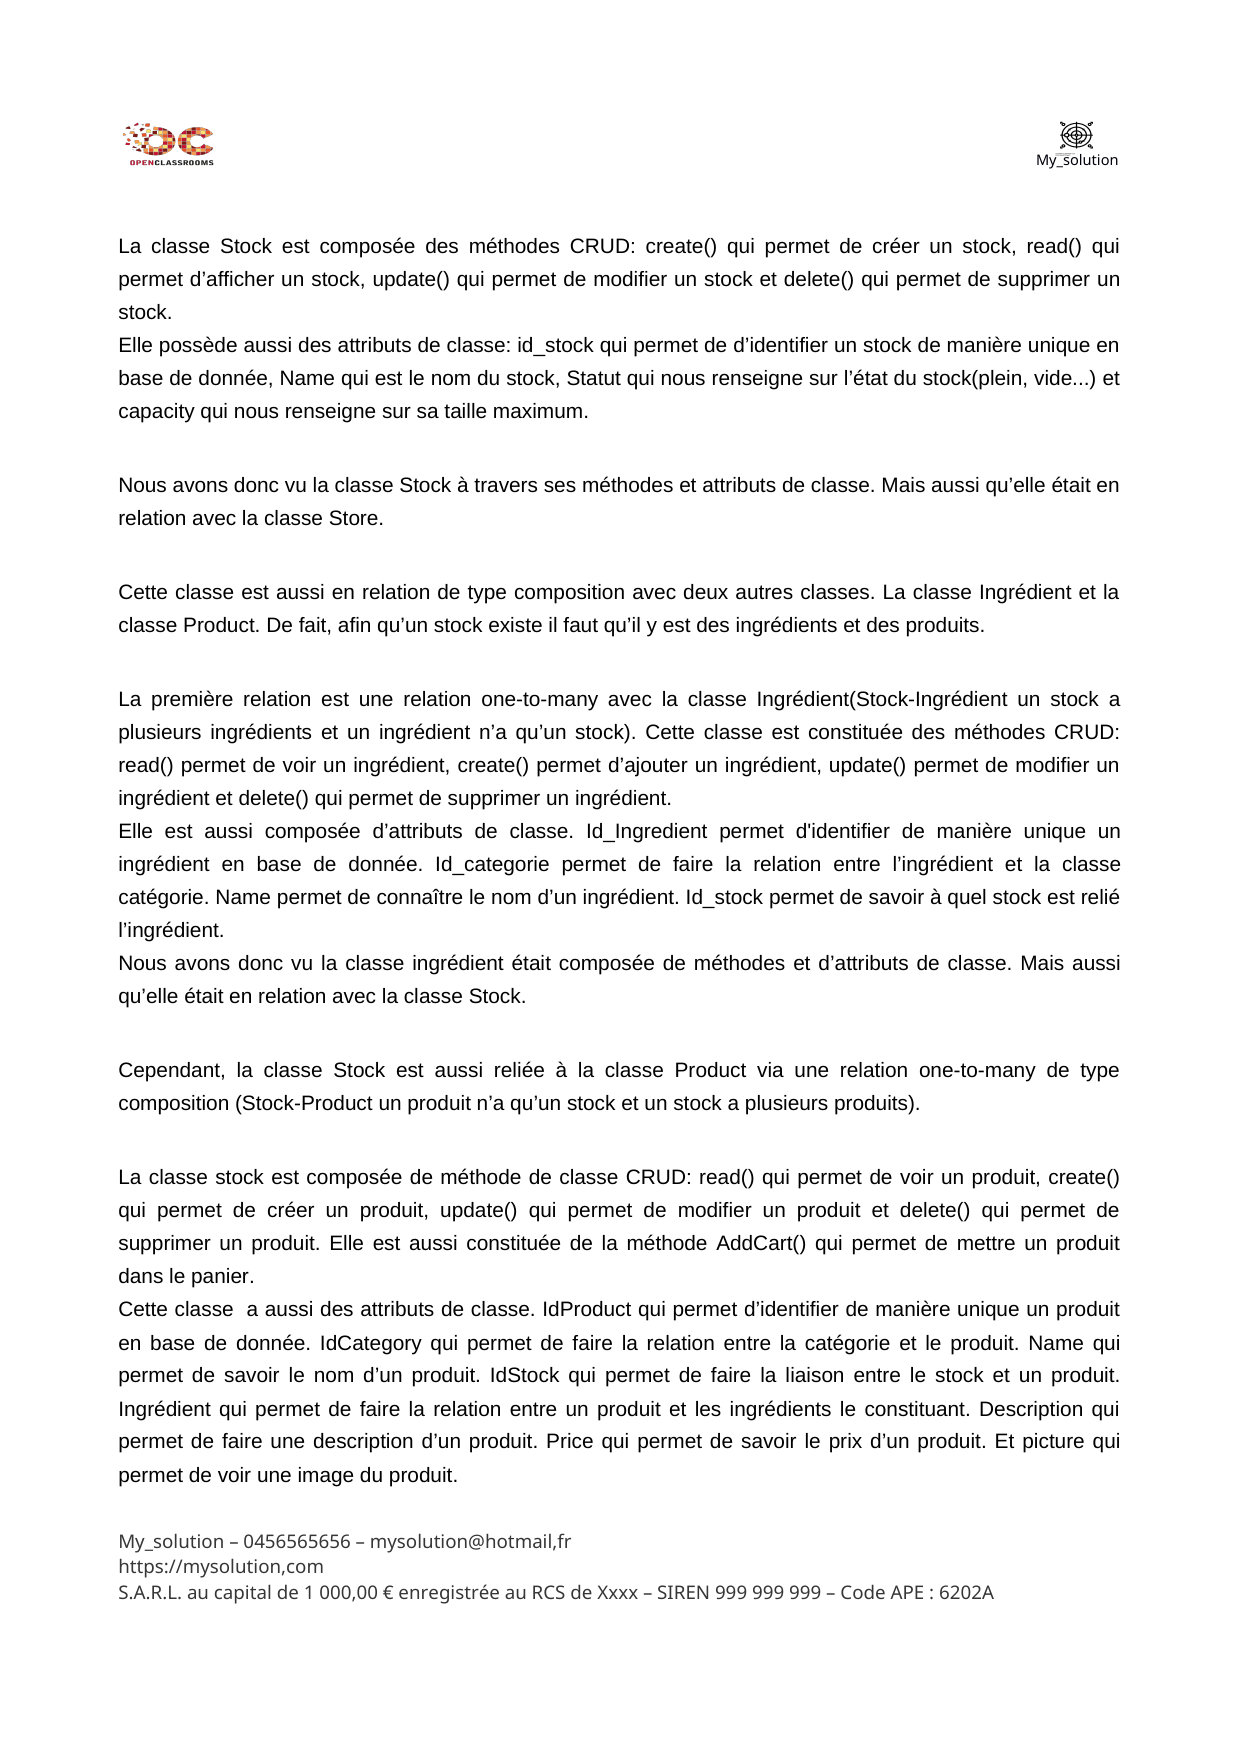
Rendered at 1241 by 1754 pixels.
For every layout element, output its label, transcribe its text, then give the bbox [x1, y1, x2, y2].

text Nous avons donc vu la classe Stock à travers ses méthodes et attributs de classe. Mais aussi qu’elle était en relation avec la classe Store. [118, 473, 1122, 530]
text Cette classe est aussi en relation de type composition avec deux autres classes. La classe Ingrédient et la classe Product. De fait, afin qu’un stock existe il faut qu’il y est des ingrédients et des produits. [118, 580, 1122, 637]
text Elle est aussi composée d’attributs de classe. Id_Ingredient permet d'identifier de manière unique un ingrédient en base de donnée. Id_categorie permet de faire la relation entre l’ingrédient et la classe catégorie. Name permet de connaître le nom d’un ingrédient. Id_stock permet de savoir à quel stock est relié l’ingrédient. [118, 819, 1122, 942]
text La première relation est une relation one-to-many avec la classe Ingrédient(Stock-Ingrédient un stock a plusieurs ingrédients et un ingrédient n’a qu’un stock). Cette classe est constituée des méthodes CRUD: read() permet de voir un ingrédient, create() permet d’ajouter un ingrédient, update() permet de modifier un ingrédient et delete() qui permet de supprimer un ingrédient. [118, 687, 1122, 810]
text Cependant, la classe Stock est aussi reliée à la classe Product via une relation one-to-many de type composition (Stock-Product un produit n’a qu’un stock et un stock a plusieurs produits). [118, 1058, 1122, 1115]
text La classe stock est composée de méthode de classe CRUD: read() qui permet de voir un produit, create() qui permet de créer un produit, update() qui permet de modifier un produit et delete() qui permet de supprimer un produit. Elle est aussi constituée de la méthode AddCart() qui permet de mettre un produit dans le panier. [118, 1165, 1122, 1288]
text Nous avons donc vu la classe ingrédient était composée de méthodes et d’attributs de classe. Mais aussi qu’elle était en relation avec la classe Stock. [118, 951, 1122, 1008]
text Cette classe a aussi des attributs de classe. IdProduct qui permet d’identifier de manière unique un produit en base de donnée. IdCategory qui permet de faire la relation entre la catégorie et le produit. Name qui permet de savoir le nom d’un produit. IdStock qui permet de faire la liaison entre le stock et un produit. Ingrédient qui permet de faire la relation entre un produit et les ingrédients le constituant. Description qui permet de faire une description d’un produit. Price qui permet de savoir le prix d’un produit. Et picture qui permet de voir une image du produit. [118, 1297, 1122, 1486]
text La classe Stock est composée des méthodes CRUD: create() qui permet de créer un stock, read() qui permet d’afficher un stock, update() qui permet de modifier un stock et delete() qui permet de supprimer un stock. [118, 234, 1122, 324]
text Elle possède aussi des attributs de classe: id_stock qui permet de d’identifier un stock de manière unique en base de donnée, Name qui est le nom du stock, Statut qui nous renseigne sur l’état du stock(plein, vide...) et capacity qui nous renseigne sur sa taille maximum. [118, 333, 1122, 423]
picture [119, 118, 217, 170]
picture [1052, 118, 1101, 158]
